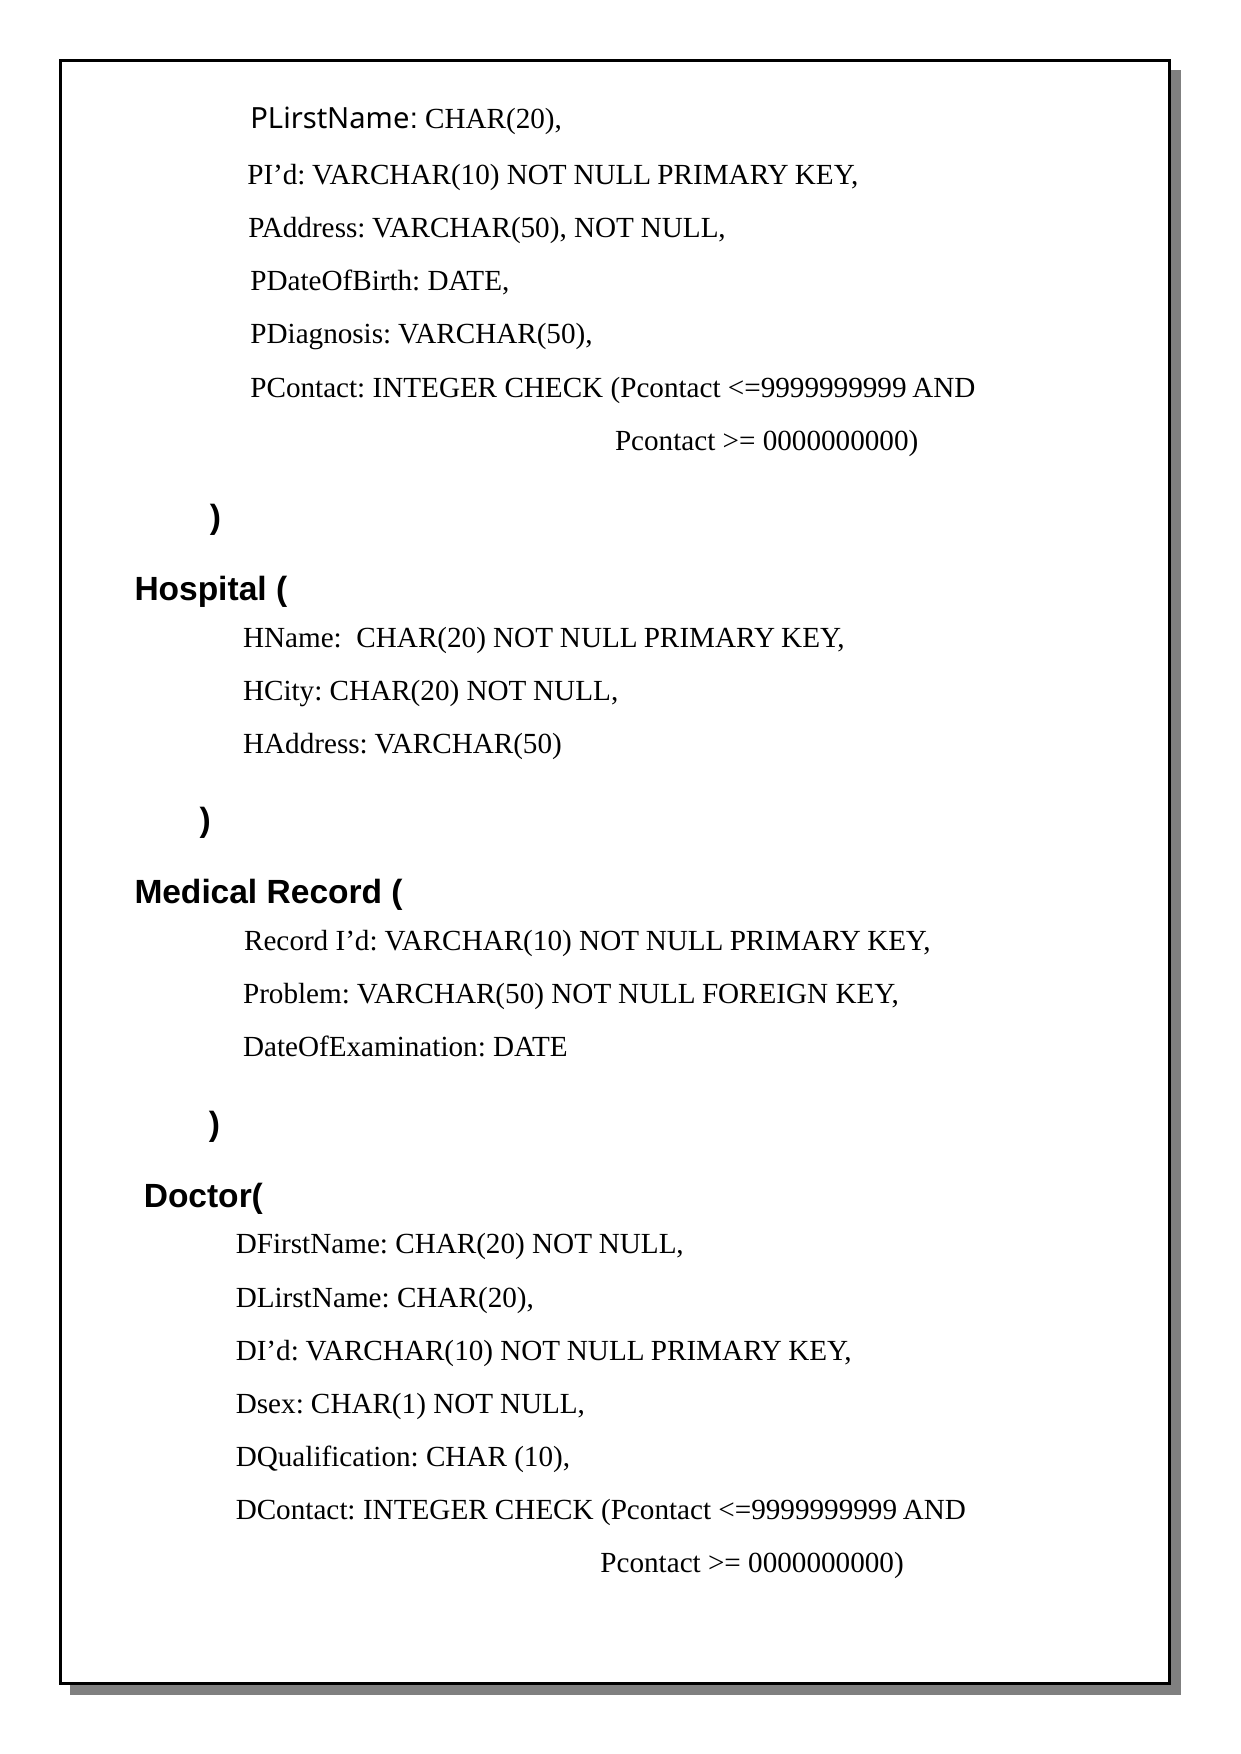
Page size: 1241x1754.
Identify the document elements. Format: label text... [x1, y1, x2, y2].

text DQualification: CHAR (10), [97, 1439, 1132, 1473]
subtitle Hospital ( [97, 569, 1132, 607]
subtitle ) [97, 1103, 1132, 1142]
text DFirstName: CHAR(20) NOT NULL, [97, 1227, 1132, 1260]
subtitle Medical Record ( [97, 872, 1132, 911]
text Pcontact >= 0000000000) [97, 423, 1132, 456]
subtitle ) [97, 800, 1132, 839]
text PContact: INTEGER CHECK (Pcontact <=9999999999 AND [97, 370, 1132, 403]
text PAddress: VARCHAR(50), NOT NULL, [97, 210, 1132, 244]
text HName: CHAR(20) NOT NULL PRIMARY KEY, [97, 620, 1132, 653]
text Pcontact >= 0000000000) [97, 1545, 1132, 1579]
text PLirstName: CHAR(20), [97, 97, 1132, 137]
text DateOfExamination: DATE [97, 1029, 1132, 1063]
text PDiagnosis: VARCHAR(50), [97, 317, 1132, 350]
text Record I’d: VARCHAR(10) NOT NULL PRIMARY KEY, [97, 923, 1132, 957]
text HAddress: VARCHAR(50) [97, 726, 1132, 760]
subtitle ) [172, 497, 1132, 536]
text Problem: VARCHAR(50) NOT NULL FOREIGN KEY, [97, 976, 1132, 1010]
text DLirstName: CHAR(20), [97, 1280, 1132, 1313]
text PI’d: VARCHAR(10) NOT NULL PRIMARY KEY, [97, 157, 1132, 191]
text HCity: CHAR(20) NOT NULL, [97, 673, 1132, 707]
subtitle Doctor( [97, 1176, 1132, 1214]
text DI’d: VARCHAR(10) NOT NULL PRIMARY KEY, [97, 1333, 1132, 1366]
text PDateOfBirth: DATE, [97, 263, 1132, 297]
text DContact: INTEGER CHECK (Pcontact <=9999999999 AND [97, 1492, 1132, 1526]
text Dsex: CHAR(1) NOT NULL, [97, 1386, 1132, 1419]
